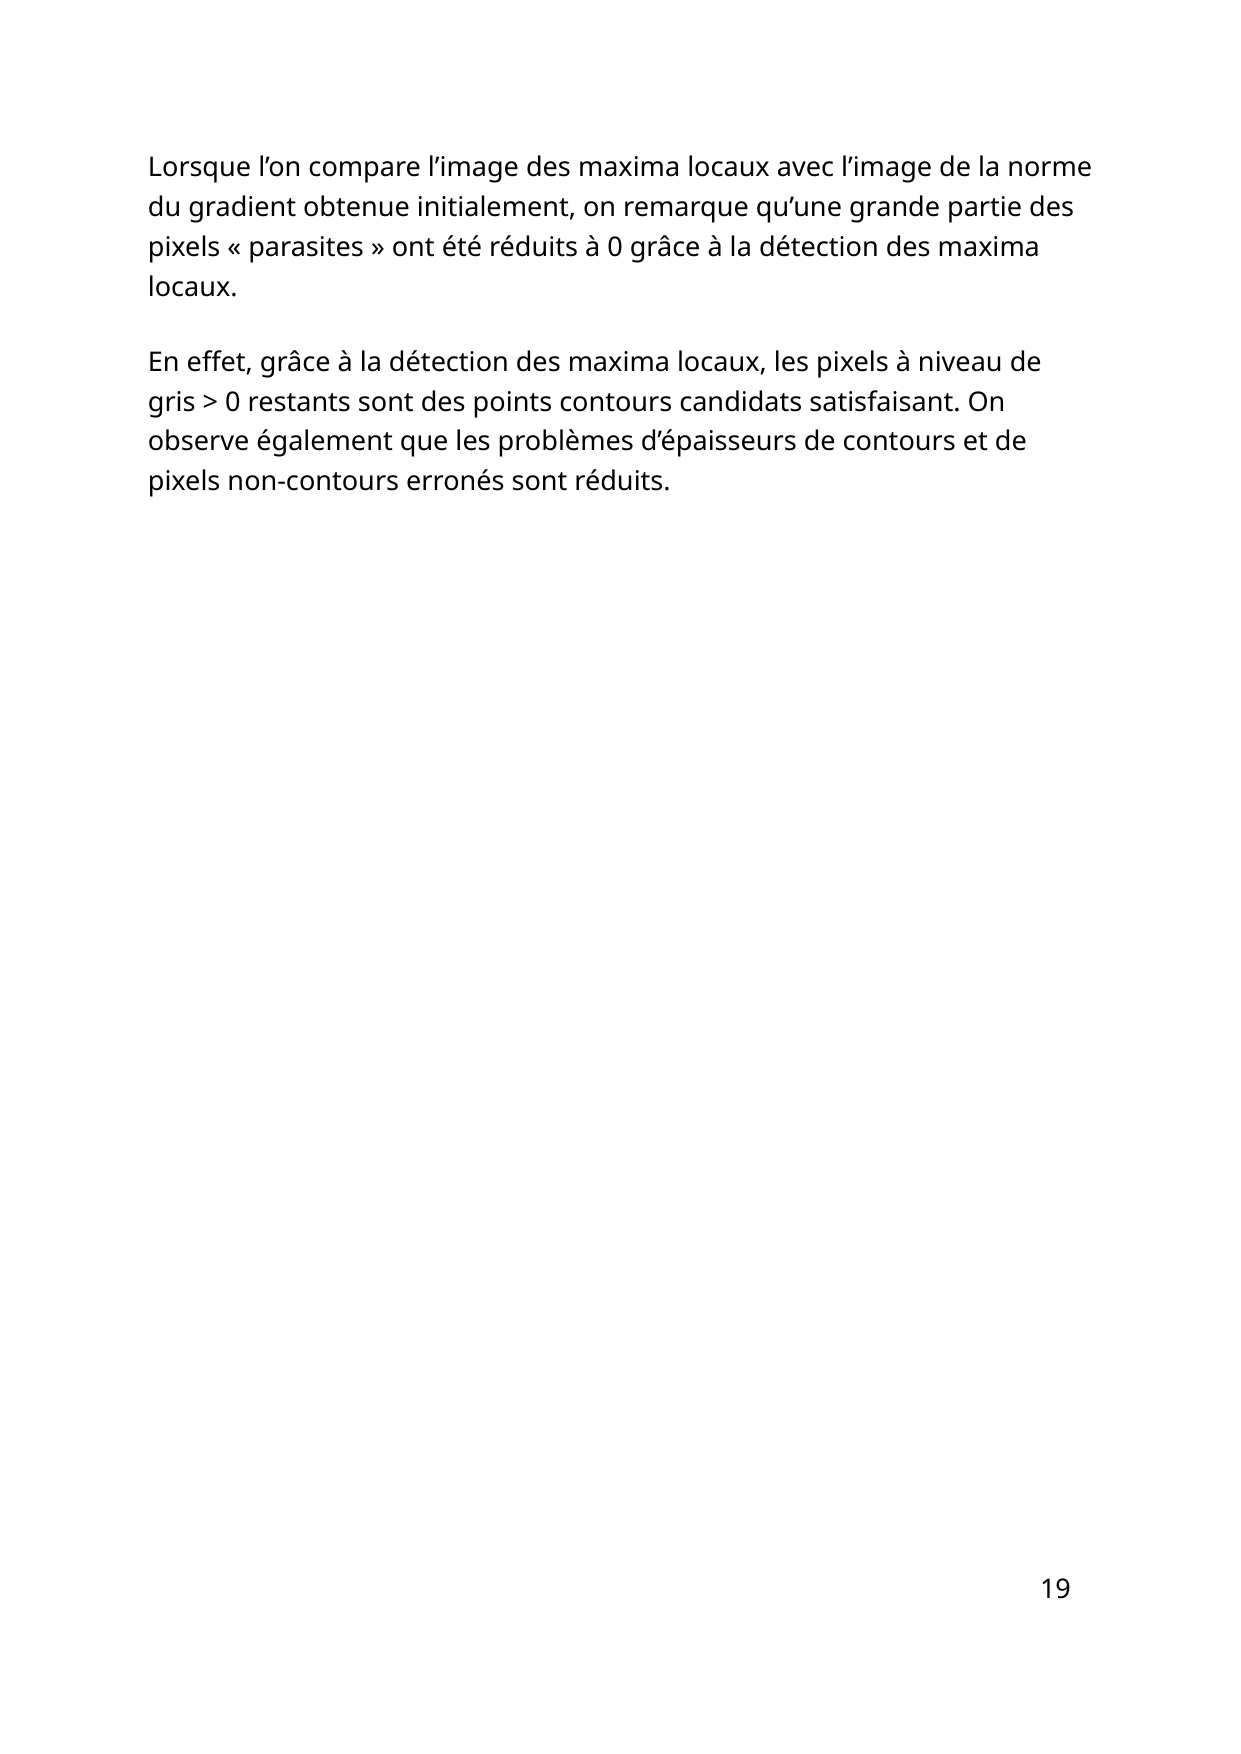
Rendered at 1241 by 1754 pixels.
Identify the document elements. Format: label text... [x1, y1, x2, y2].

text En effet, grâce à la détection des maxima locaux, les pixels à niveau de gris > 0 restants sont des points contours candidats satisfaisant. On observe également que les problèmes d’épaisseurs de contours et de pixels non-contours erronés sont réduits. [148, 342, 1093, 498]
text Lorsque l’on compare l’image des maxima locaux avec l’image de la norme du gradient obtenue initialement, on remarque qu’une grande partie des pixels « parasites » ont été réduits à 0 grâce à la détection des maxima locaux. [148, 148, 1093, 304]
